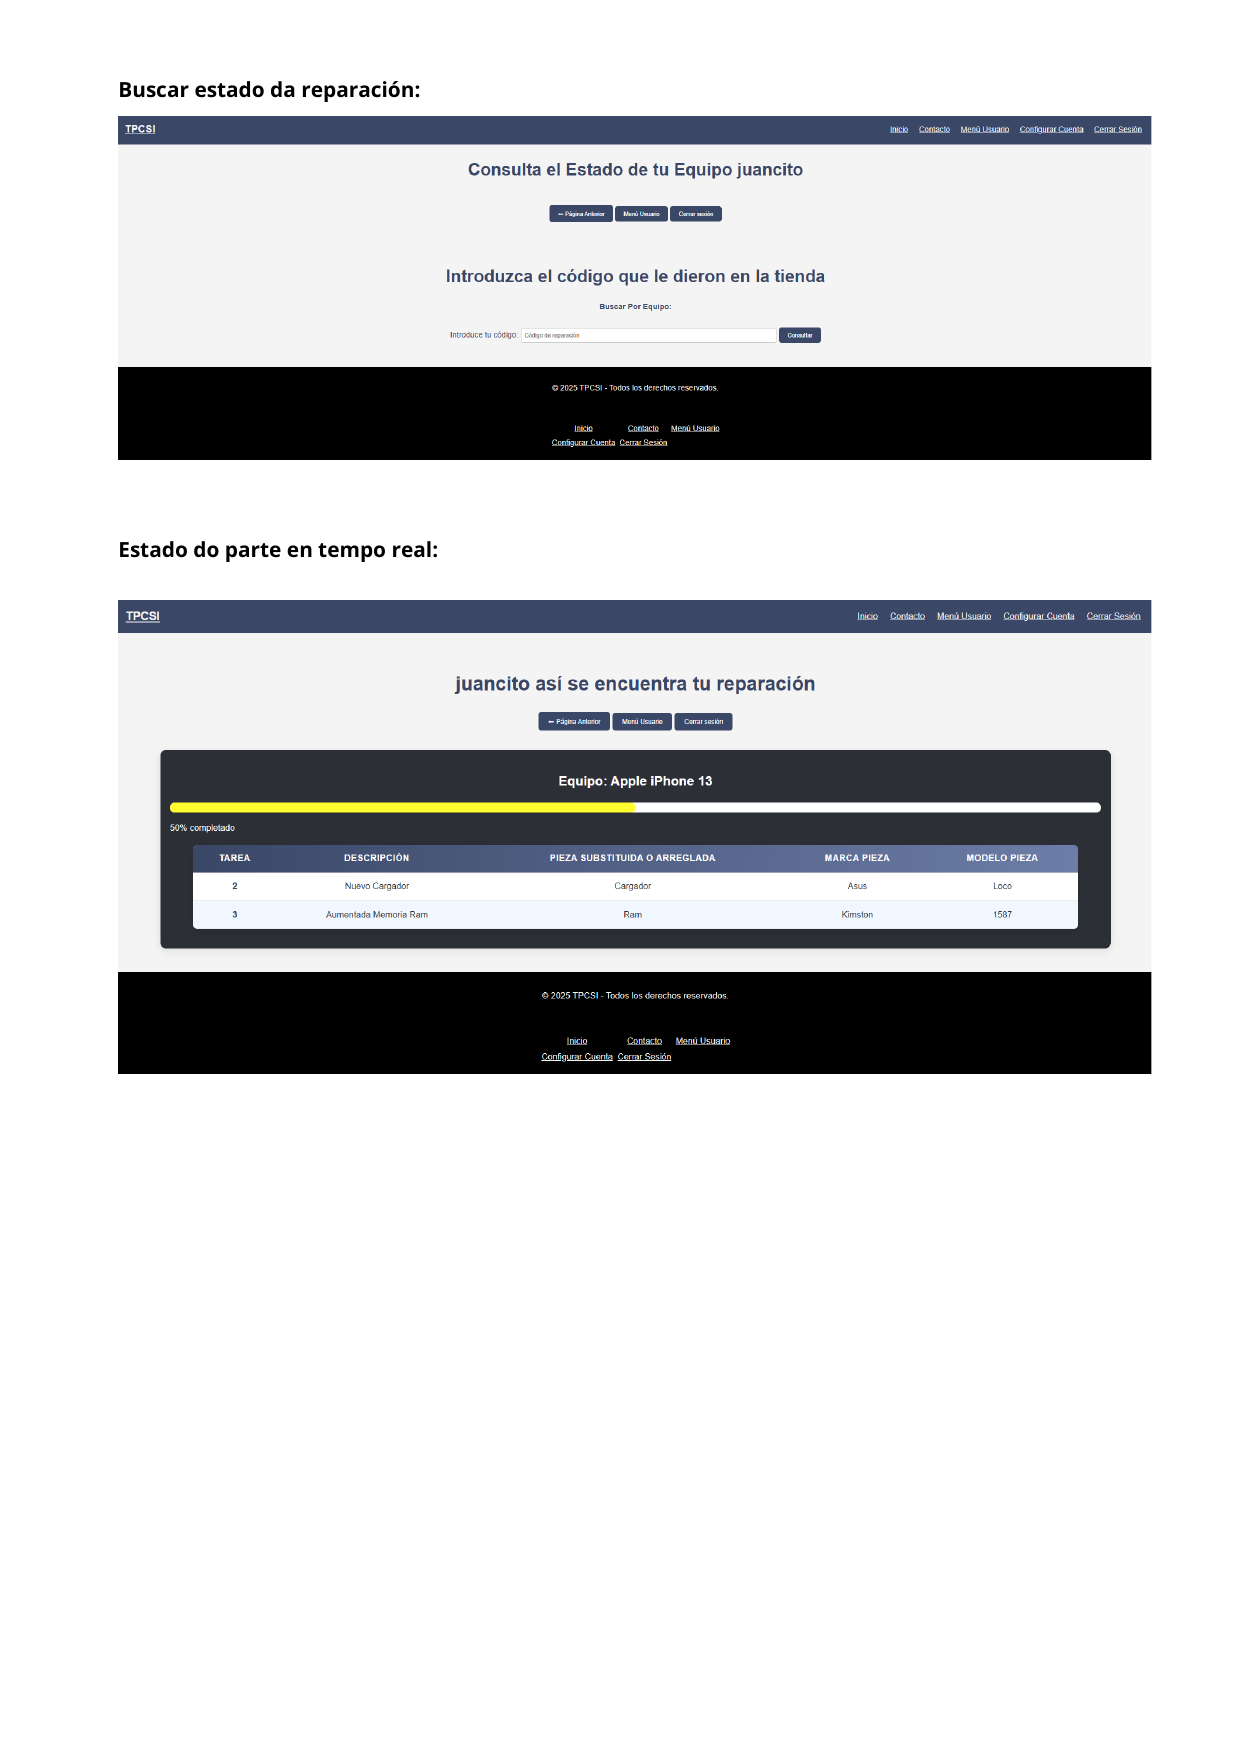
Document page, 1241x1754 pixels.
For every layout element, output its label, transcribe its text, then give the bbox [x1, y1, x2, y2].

text Buscar estado da reparación: [118, 75, 1152, 103]
picture [118, 116, 1152, 460]
text Estado do parte en tempo real: [118, 535, 1152, 564]
picture [118, 600, 1152, 1074]
